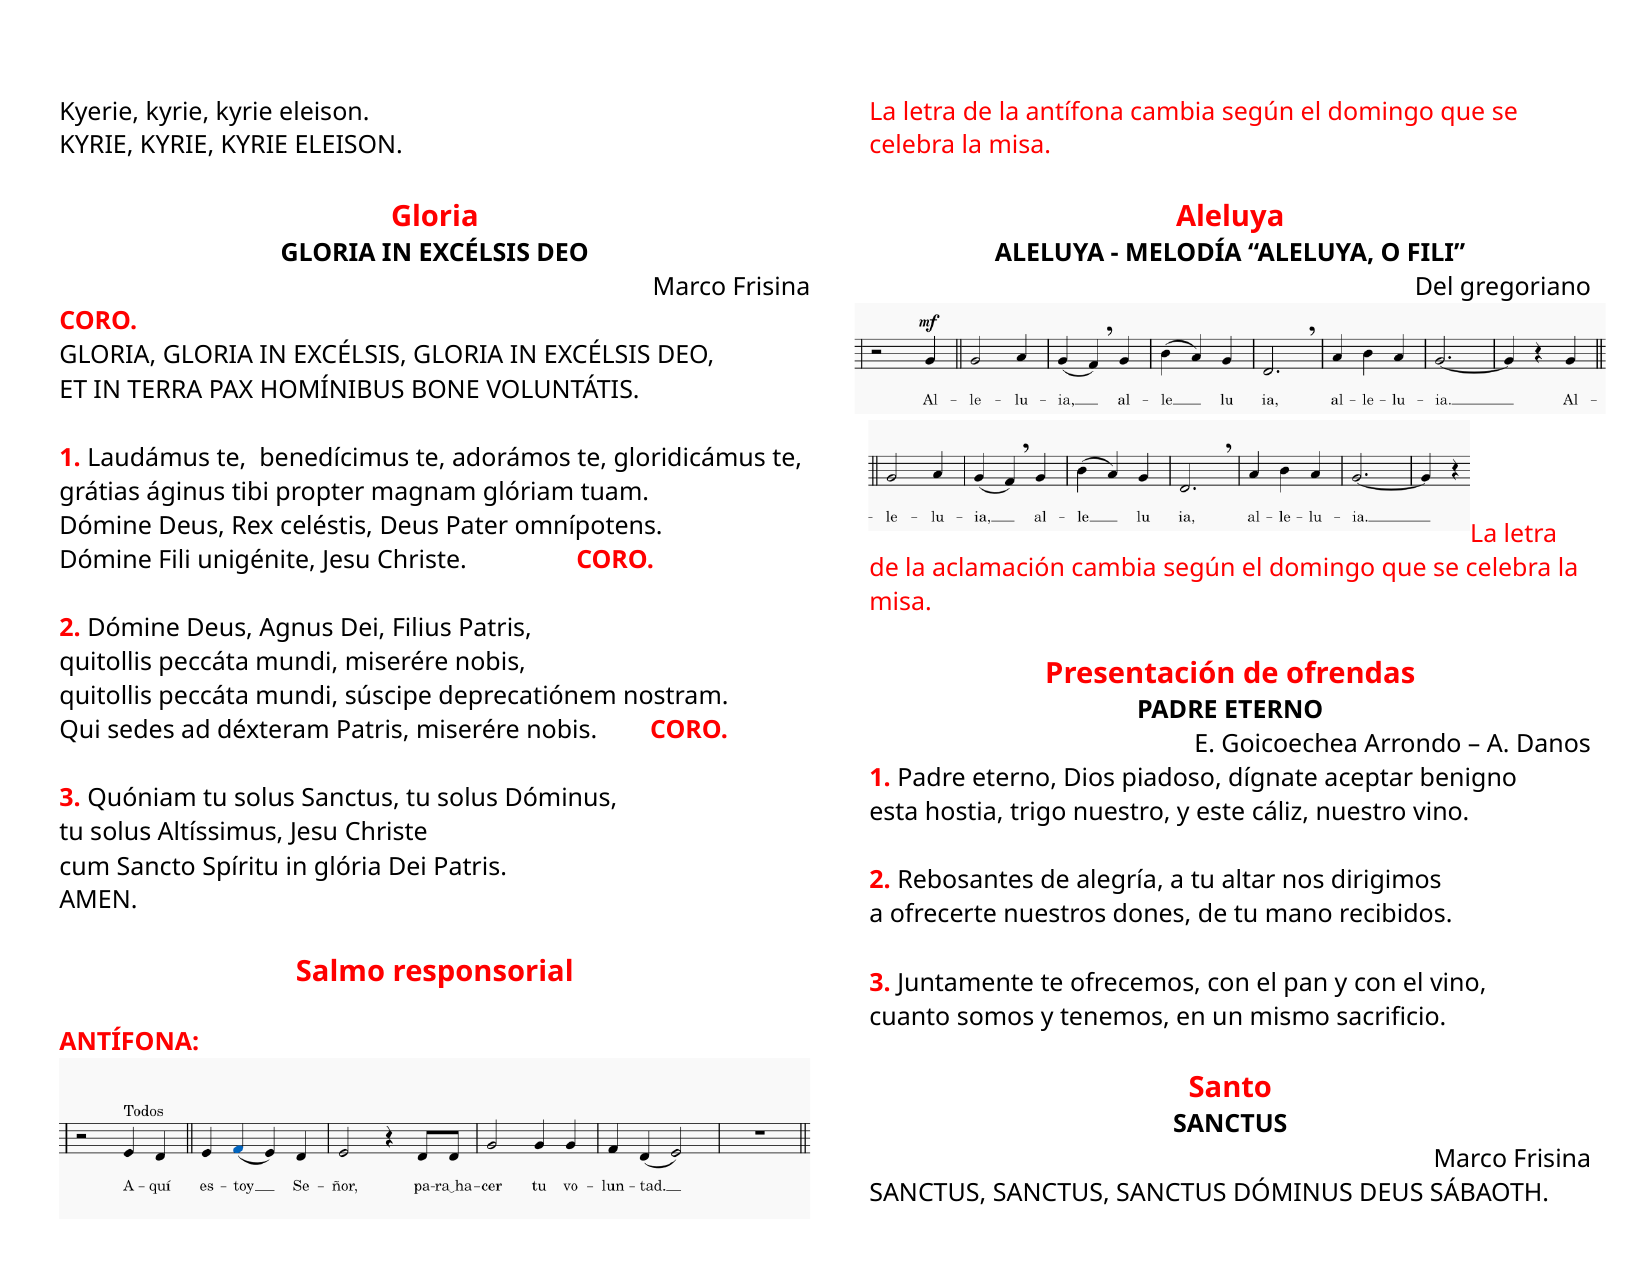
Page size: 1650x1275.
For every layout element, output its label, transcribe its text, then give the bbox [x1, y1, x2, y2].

text 3. Quóniam tu solus Sanctus, tu solus Dóminus, [59, 780, 810, 814]
text 1. Laudámus te, benedícimus te, adorámos te, gloridicámus te, [59, 439, 810, 473]
text Presentación de ofrendas [869, 652, 1591, 692]
text Marco Frisina [869, 1140, 1591, 1174]
text 2. Rebosantes de alegría, a tu altar nos dirigimos [869, 862, 1591, 896]
text cum Sancto Spíritu in glória Dei Patris. [59, 848, 810, 882]
text ALELUYA - MELODÍA “ALELUYA, O FILI” [869, 235, 1591, 269]
text Dómine Deus, Rex celéstis, Deus Pater omnípotens. [59, 507, 810, 542]
text esta hostia, trigo nuestro, y este cáliz, nuestro vino. [869, 794, 1591, 828]
text CORO. [59, 303, 810, 337]
text quitollis peccáta mundi, súscipe deprecatiónem nostram. [59, 678, 810, 712]
text SANCTUS [869, 1106, 1591, 1140]
text PADRE ETERNO [869, 692, 1591, 726]
text AMEN. [59, 882, 810, 916]
text KYRIE, KYRIE, KYRIE ELEISON. [59, 127, 810, 161]
picture [854, 303, 1606, 414]
text GLORIA IN EXCÉLSIS DEO [59, 235, 810, 269]
text Santo [869, 1066, 1591, 1106]
text 3. Juntamente te ofrecemos, con el pan y con el vino, [869, 964, 1591, 998]
text ET IN TERRA PAX HOMÍNIBUS BONE VOLUNTÁTIS. [59, 371, 810, 405]
text tu solus Altíssimus, Jesu Christe [59, 814, 810, 848]
text Del gregoriano [869, 269, 1591, 303]
text Gloria [59, 195, 810, 235]
text Marco Frisina [59, 269, 810, 303]
text GLORIA, GLORIA IN EXCÉLSIS, GLORIA IN EXCÉLSIS DEO, [59, 337, 810, 371]
text Aleluya [869, 195, 1591, 235]
text a ofrecerte nuestros dones, de tu mano recibidos. [869, 896, 1591, 930]
picture [868, 420, 1470, 531]
text Qui sedes ad déxteram Patris, miserére nobis. CORO. [59, 712, 810, 746]
text La letra de la antífona cambia según el domingo que se celebra la misa. [869, 93, 1591, 161]
text La letra de la aclamación cambia según el domingo que se celebra la misa. [869, 516, 1591, 618]
text Salmo responsorial [59, 950, 810, 990]
text cuanto somos y tenemos, en un mismo sacrificio. [869, 998, 1591, 1032]
text SANCTUS, SANCTUS, SANCTUS DÓMINUS DEUS SÁBAOTH. [869, 1174, 1591, 1208]
text 2. Dómine Deus, Agnus Dei, Filius Patris, [59, 610, 810, 644]
text 1. Padre eterno, Dios piadoso, dígnate aceptar benigno [869, 760, 1591, 794]
text Kyerie, kyrie, kyrie eleison. [59, 93, 810, 127]
text Dómine Fili unigénite, Jesu Christe. CORO. [59, 542, 810, 576]
text ANTÍFONA: [59, 1024, 810, 1058]
picture [59, 1058, 811, 1219]
text quitollis peccáta mundi, miserére nobis, [59, 644, 810, 678]
text grátias áginus tibi propter magnam glóriam tuam. [59, 473, 810, 507]
text E. Goicoechea Arrondo – A. Danos [869, 726, 1591, 760]
